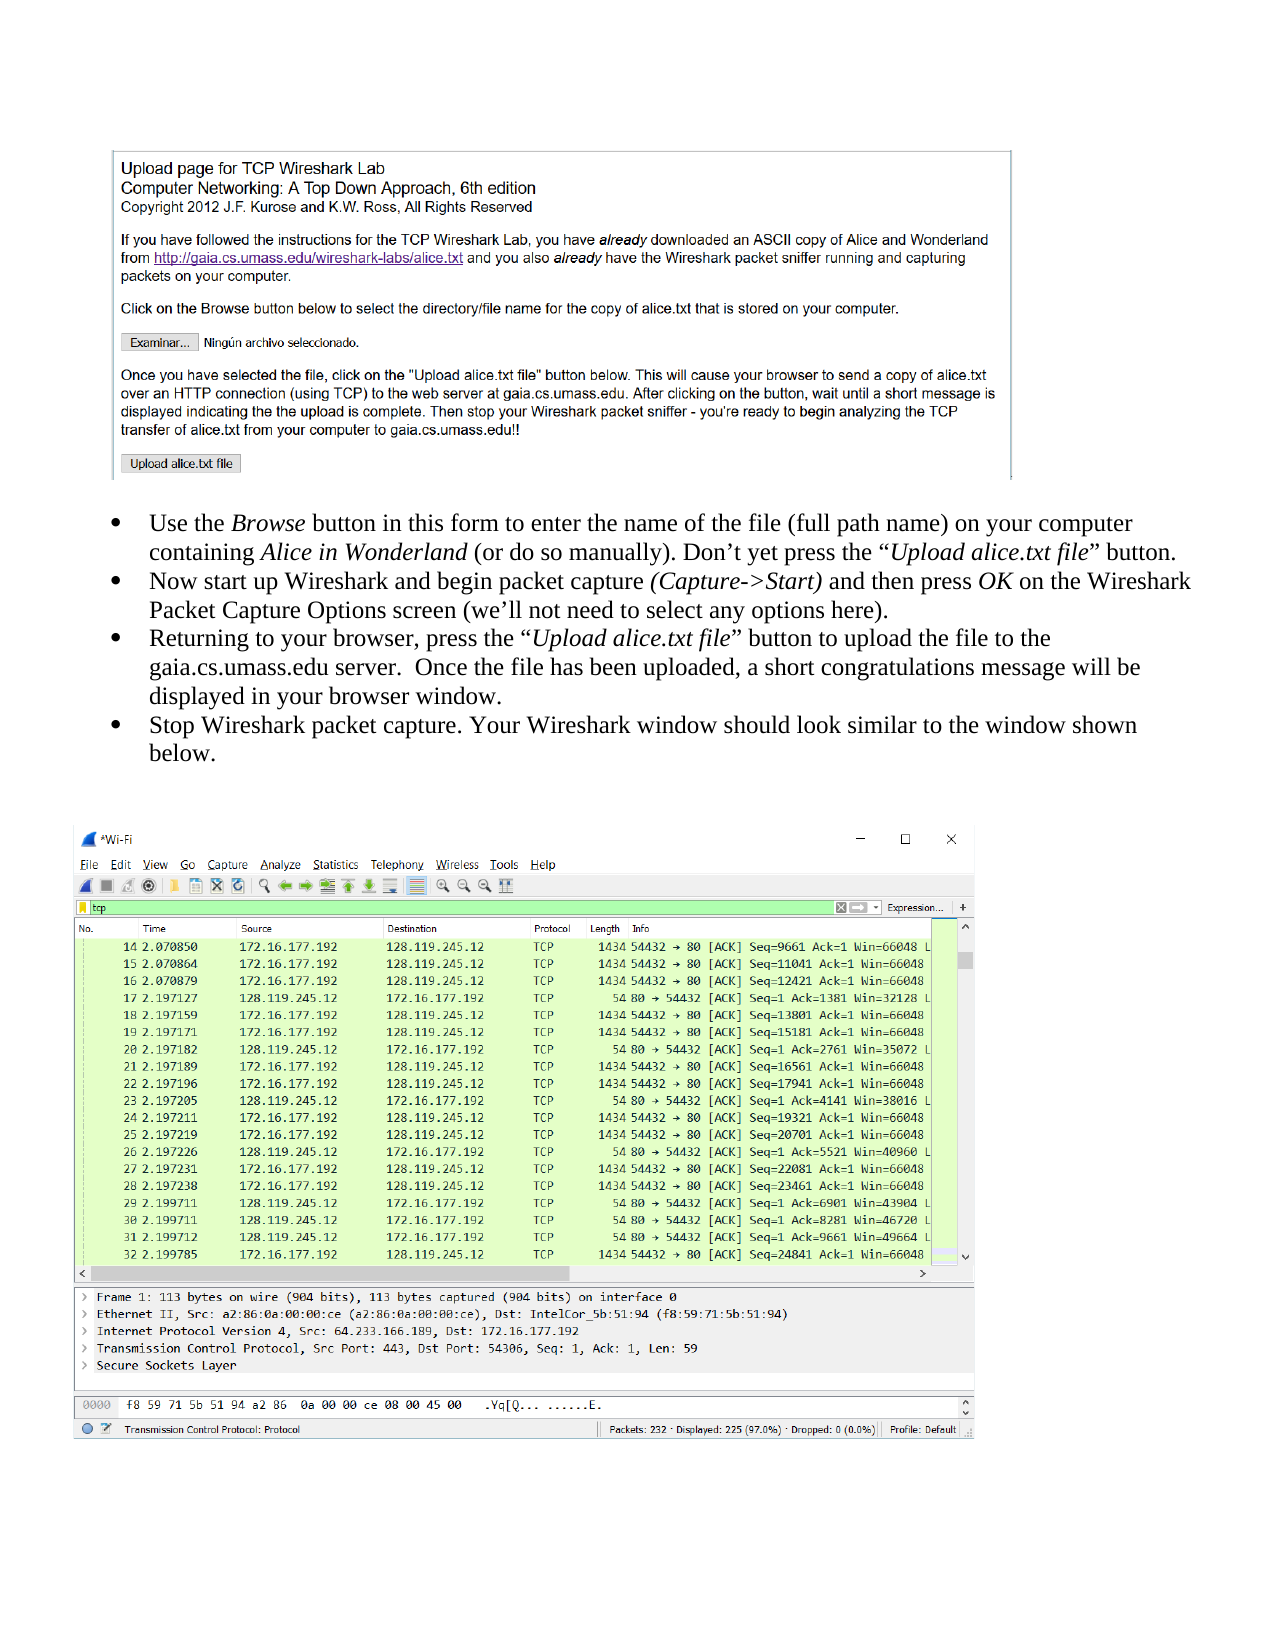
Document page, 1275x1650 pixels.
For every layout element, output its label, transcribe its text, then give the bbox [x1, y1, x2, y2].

picture [111, 150, 1013, 480]
list Returning to your browser, press the “Upload alice.txt file” button to upload the file to the gaia.cs.umass.edu server. Once the file has been uploaded, a short congratulations message will be displayed in your browser window. [111, 623, 1199, 710]
list Stop Wireshark packet capture. Your Wireshark window should look similar to the window shown below. [111, 710, 1199, 767]
list Use the Browse button in this form to enter the name of the file (full path name) on your computer containing Alice in Wonderland (or do so manually). Don’t yet press the “Upload alice.txt file” button. [111, 508, 1199, 566]
list Now start up Wireshark and begin packet capture (Capture->Start) and then press OK on the Wireshark Packet Capture Options screen (we’ll not need to select any options here). [111, 566, 1199, 623]
picture [73, 825, 975, 1439]
